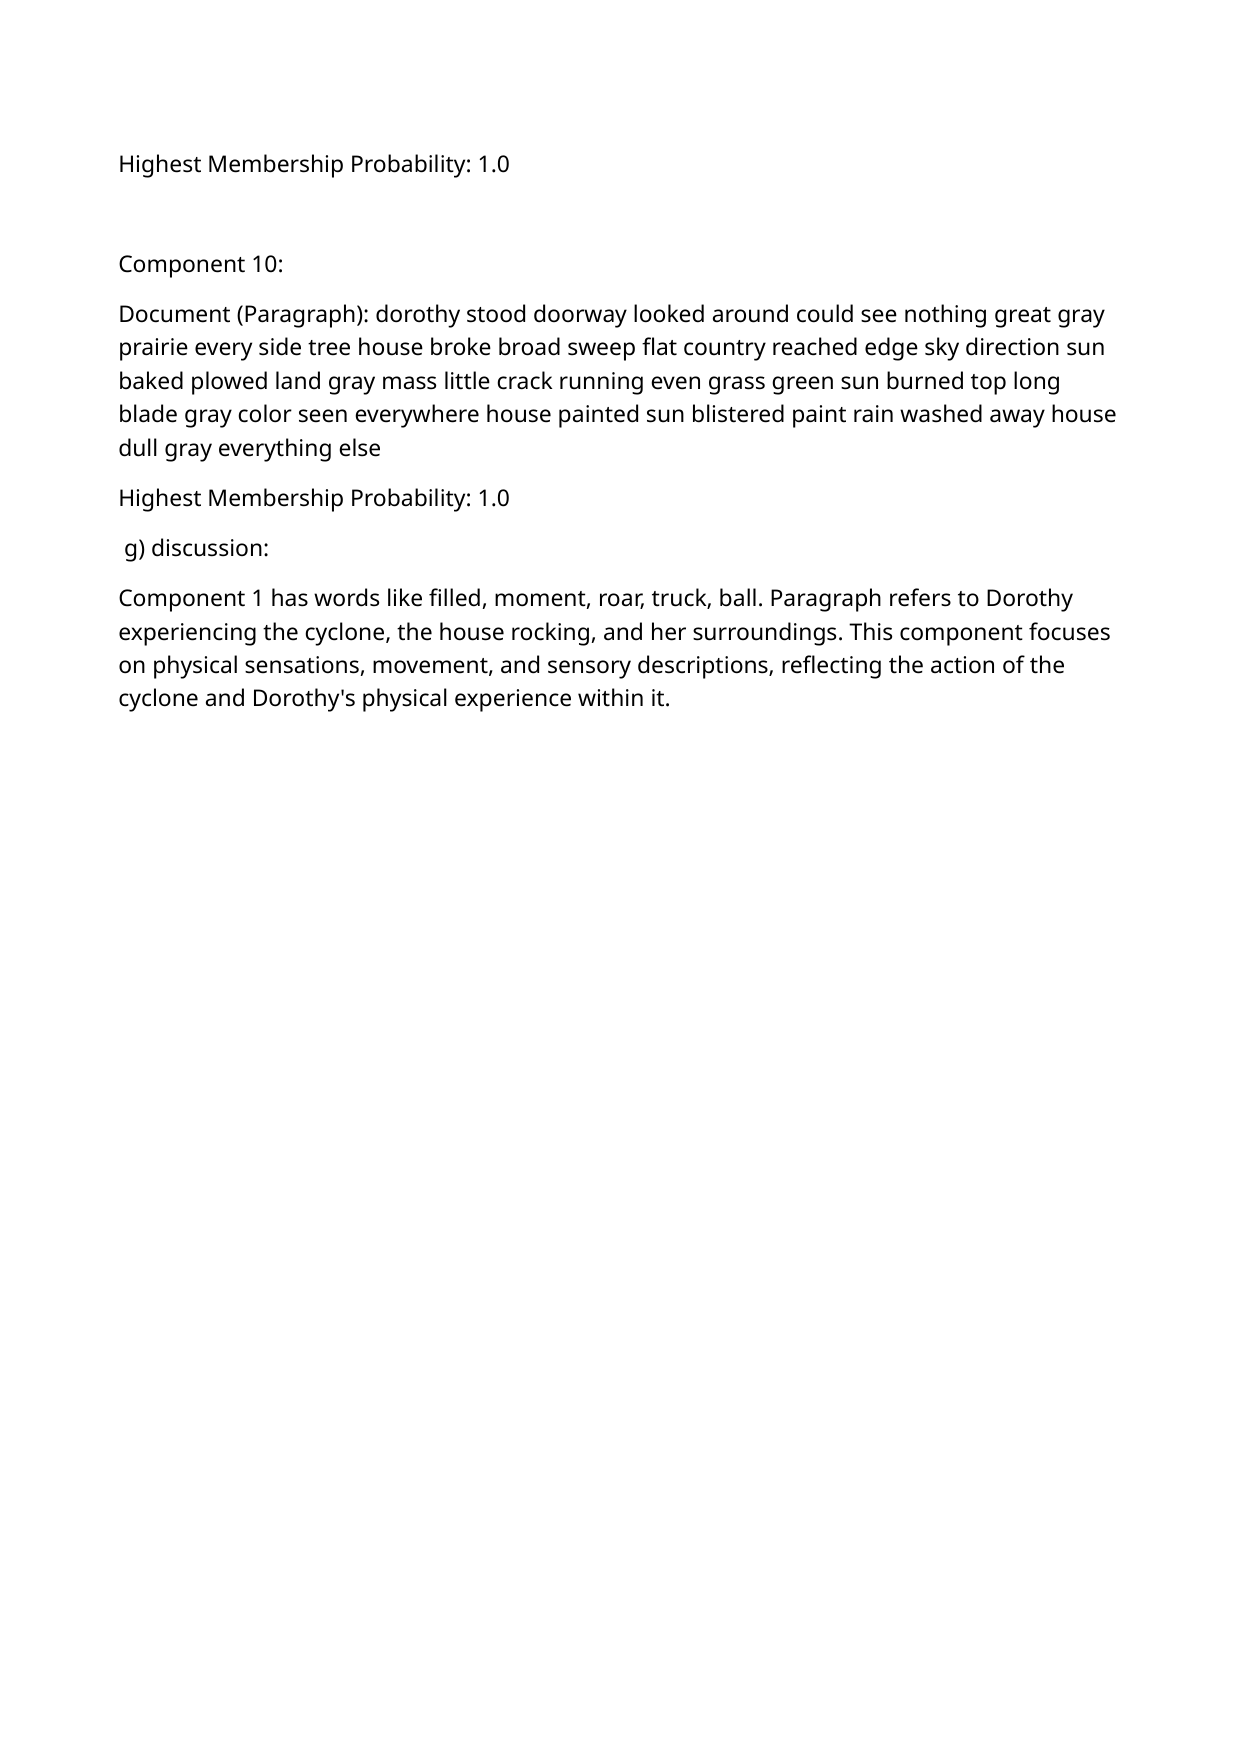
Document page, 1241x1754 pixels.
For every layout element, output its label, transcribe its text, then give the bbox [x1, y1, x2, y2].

text Component 10: [118, 248, 1122, 279]
text g) discussion: [118, 532, 1122, 563]
text Highest Membership Probability: 1.0 [118, 482, 1122, 513]
text Document (Paragraph): dorothy stood doorway looked around could see nothing great gray prairie every side tree house broke broad sweep flat country reached edge sky direction sun baked plowed land gray mass little crack running even grass green sun burned top long blade gray color seen everywhere house painted sun blistered paint rain washed away house dull gray everything else [118, 298, 1122, 463]
text Component 1 has words like filled, moment, roar, truck, ball. Paragraph refers to Dorothy experiencing the cyclone, the house rocking, and her surroundings. This component focuses on physical sensations, movement, and sensory descriptions, reflecting the action of the cyclone and Dorothy's physical experience within it. [118, 582, 1122, 713]
text Highest Membership Probability: 1.0 [118, 148, 1122, 179]
